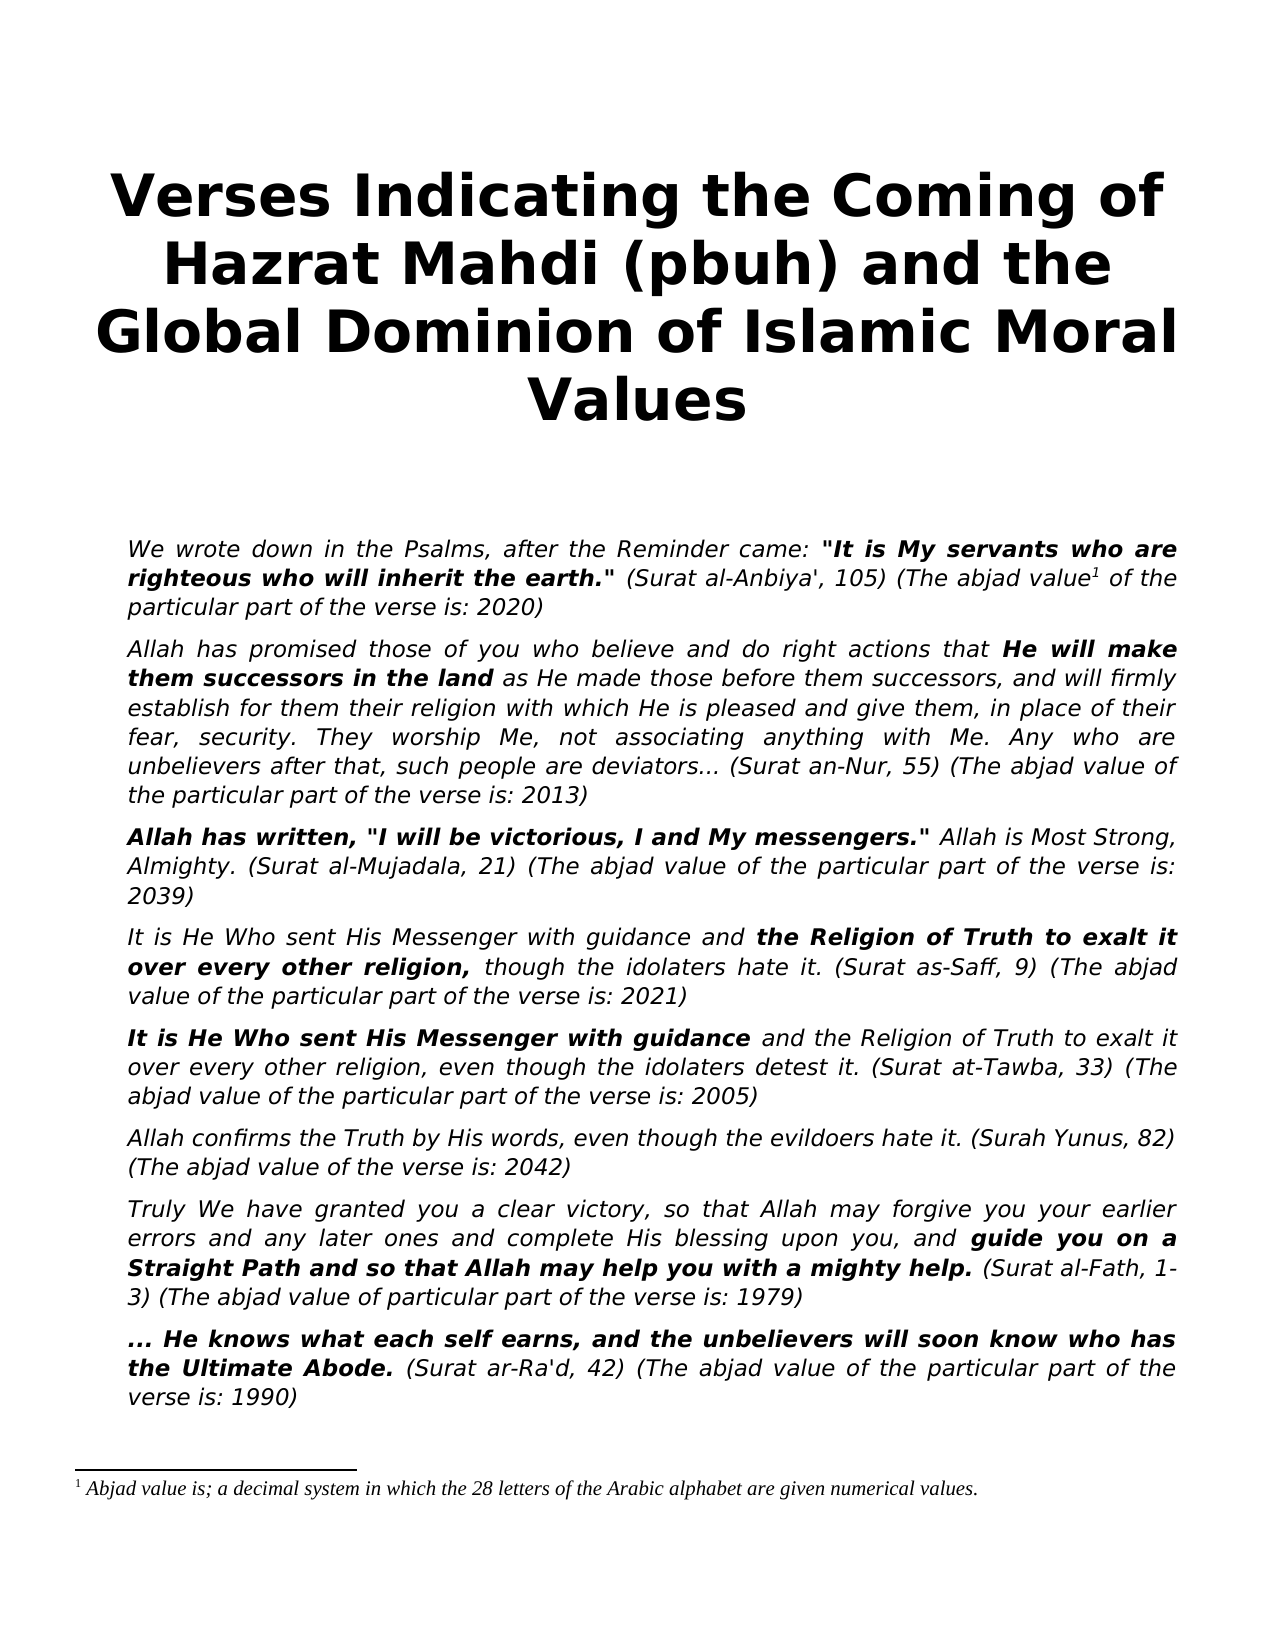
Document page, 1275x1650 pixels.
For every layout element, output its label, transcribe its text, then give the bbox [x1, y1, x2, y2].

text ... He knows what each self earns, and the unbelievers will soon know who has the Ultimate Abode. (Surat ar-Ra'd, 42) (The abjad value of the particular part of the verse is: 1990) [127, 1326, 1177, 1411]
text We wrote down in the Psalms, after the Reminder came: "It is My servants who are righteous who will inherit the earth." (Surat al-Anbiya', 105) (The abjad value of the particular part of the verse is: 2020) [127, 536, 1177, 621]
text Allah confirms the Truth by His words, even though the evildoers hate it. (Surah Yunus, 82) (The abjad value of the verse is: 2042) [127, 1125, 1177, 1181]
subtitle Verses Indicating the Coming of Hazrat Mahdi (pbuh) and the Global Dominion of Islamic Moral Values [75, 162, 1200, 434]
text Truly We have granted you a clear victory, so that Allah may forgive you your earlier errors and any later ones and complete His blessing upon you, and guide you on a Straight Path and so that Allah may help you with a mighty help. (Surat al-Fath, 1-3) (The abjad value of particular part of the verse is: 1979) [127, 1196, 1177, 1311]
text It is He Who sent His Messenger with guidance and the Religion of Truth to exalt it over every other religion, even though the idolaters detest it. (Surat at-Tawba, 33) (The abjad value of the particular part of the verse is: 2005) [127, 1025, 1177, 1110]
text Abjad value is; a decimal system in which the 28 letters of the Arabic alphabet are given numerical values. [75, 1476, 1200, 1500]
text Allah has written, "I will be victorious, I and My messengers." Allah is Most Strong, Almighty. (Surat al-Mujadala, 21) (The abjad value of the particular part of the verse is: 2039) [127, 824, 1177, 909]
text Allah has promised those of you who believe and do right actions that He will make them successors in the land as He made those before them successors, and will firmly establish for them their religion with which He is pleased and give them, in place of their fear, security. They worship Me, not associating anything with Me. Any who are unbelievers after that, such people are deviators... (Surat an-Nur, 55) (The abjad value of the particular part of the verse is: 2013) [127, 636, 1177, 809]
text It is He Who sent His Messenger with guidance and the Religion of Truth to exalt it over every other religion, though the idolaters hate it. (Surat as-Saff, 9) (The abjad value of the particular part of the verse is: 2021) [127, 924, 1177, 1010]
